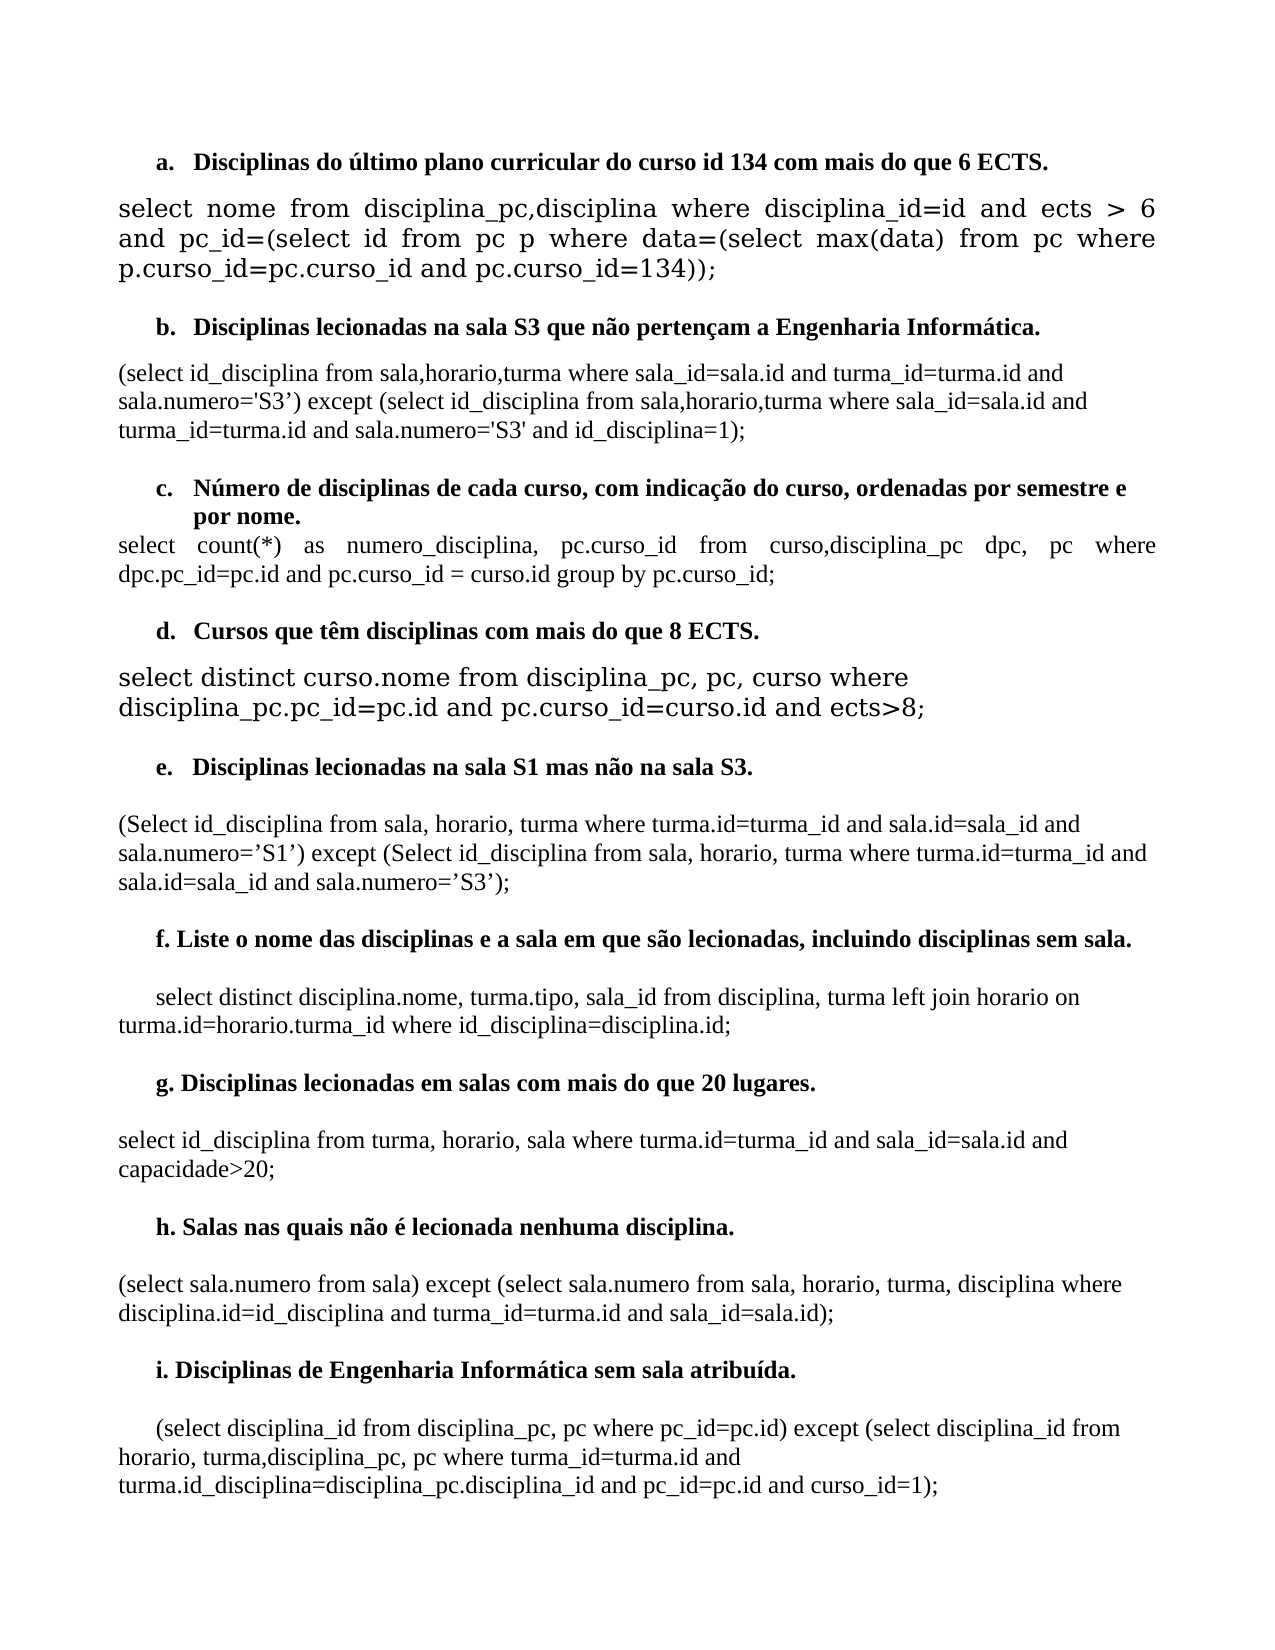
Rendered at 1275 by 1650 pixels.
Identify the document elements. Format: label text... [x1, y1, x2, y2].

text (select id_disciplina from sala,horario,turma where sala_id=sala.id and turma_id=turma.id and sala.numero='S3’) except (select id_disciplina from sala,horario,turma where sala_id=sala.id and turma_id=turma.id and sala.numero='S3' and id_disciplina=1); [118, 358, 1157, 444]
list Número de disciplinas de cada curso, com indicação do curso, ordenadas por semestre e por nome. [156, 473, 1157, 530]
text i. Disciplinas de Engenharia Informática sem sala atribuída. [118, 1356, 1157, 1384]
text select id_disciplina from turma, horario, sala where turma.id=turma_id and sala_id=sala.id and capacidade>20; [118, 1126, 1157, 1183]
text (select disciplina_id from disciplina_pc, pc where pc_id=pc.id) except (select disciplina_id from horario, turma,disciplina_pc, pc where turma_id=turma.id and turma.id_disciplina=disciplina_pc.disciplina_id and pc_id=pc.id and curso_id=1); [118, 1413, 1157, 1499]
list Disciplinas lecionadas na sala S3 que não pertençam a Engenharia Informática. [156, 312, 1157, 341]
text select nome from disciplina_pc,disciplina where disciplina_id=id and ects > 6 and pc_id=(select id from pc p where data=(select max(data) from pc where p.curso_id=pc.curso_id and pc.curso_id=134)); [118, 192, 1157, 282]
text g. Disciplinas lecionadas em salas com mais do que 20 lugares. [118, 1068, 1157, 1097]
text f. Liste o nome das disciplinas e a sala em que são lecionadas, incluindo disciplinas sem sala. [118, 924, 1157, 953]
list select count(*) as numero_disciplina, pc.curso_id from curso,disciplina_pc dpc, pc where dpc.pc_id=pc.id and pc.curso_id = curso.id group by pc.curso_id; [118, 530, 1157, 588]
list Disciplinas do último plano curricular do curso id 134 com mais do que 6 ECTS. [156, 147, 1157, 176]
text select distinct disciplina.nome, turma.tipo, sala_id from disciplina, turma left join horario on turma.id=horario.turma_id where id_disciplina=disciplina.id; [118, 982, 1157, 1039]
list Cursos que têm disciplinas com mais do que 8 ECTS. [156, 616, 1157, 645]
text select distinct curso.nome from disciplina_pc, pc, curso where disciplina_pc.pc_id=pc.id and pc.curso_id=curso.id and ects>8; [118, 662, 1157, 722]
text (Select id_disciplina from sala, horario, turma where turma.id=turma_id and sala.id=sala_id and sala.numero=’S1’) except (Select id_disciplina from sala, horario, turma where turma.id=turma_id and sala.id=sala_id and sala.numero=’S3’); [118, 809, 1157, 896]
text e. Disciplinas lecionadas na sala S1 mas não na sala S3. [118, 752, 1157, 781]
text h. Salas nas quais não é lecionada nenhuma disciplina. [118, 1212, 1157, 1241]
text (select sala.numero from sala) except (select sala.numero from sala, horario, turma, disciplina where disciplina.id=id_disciplina and turma_id=turma.id and sala_id=sala.id); [118, 1269, 1157, 1327]
